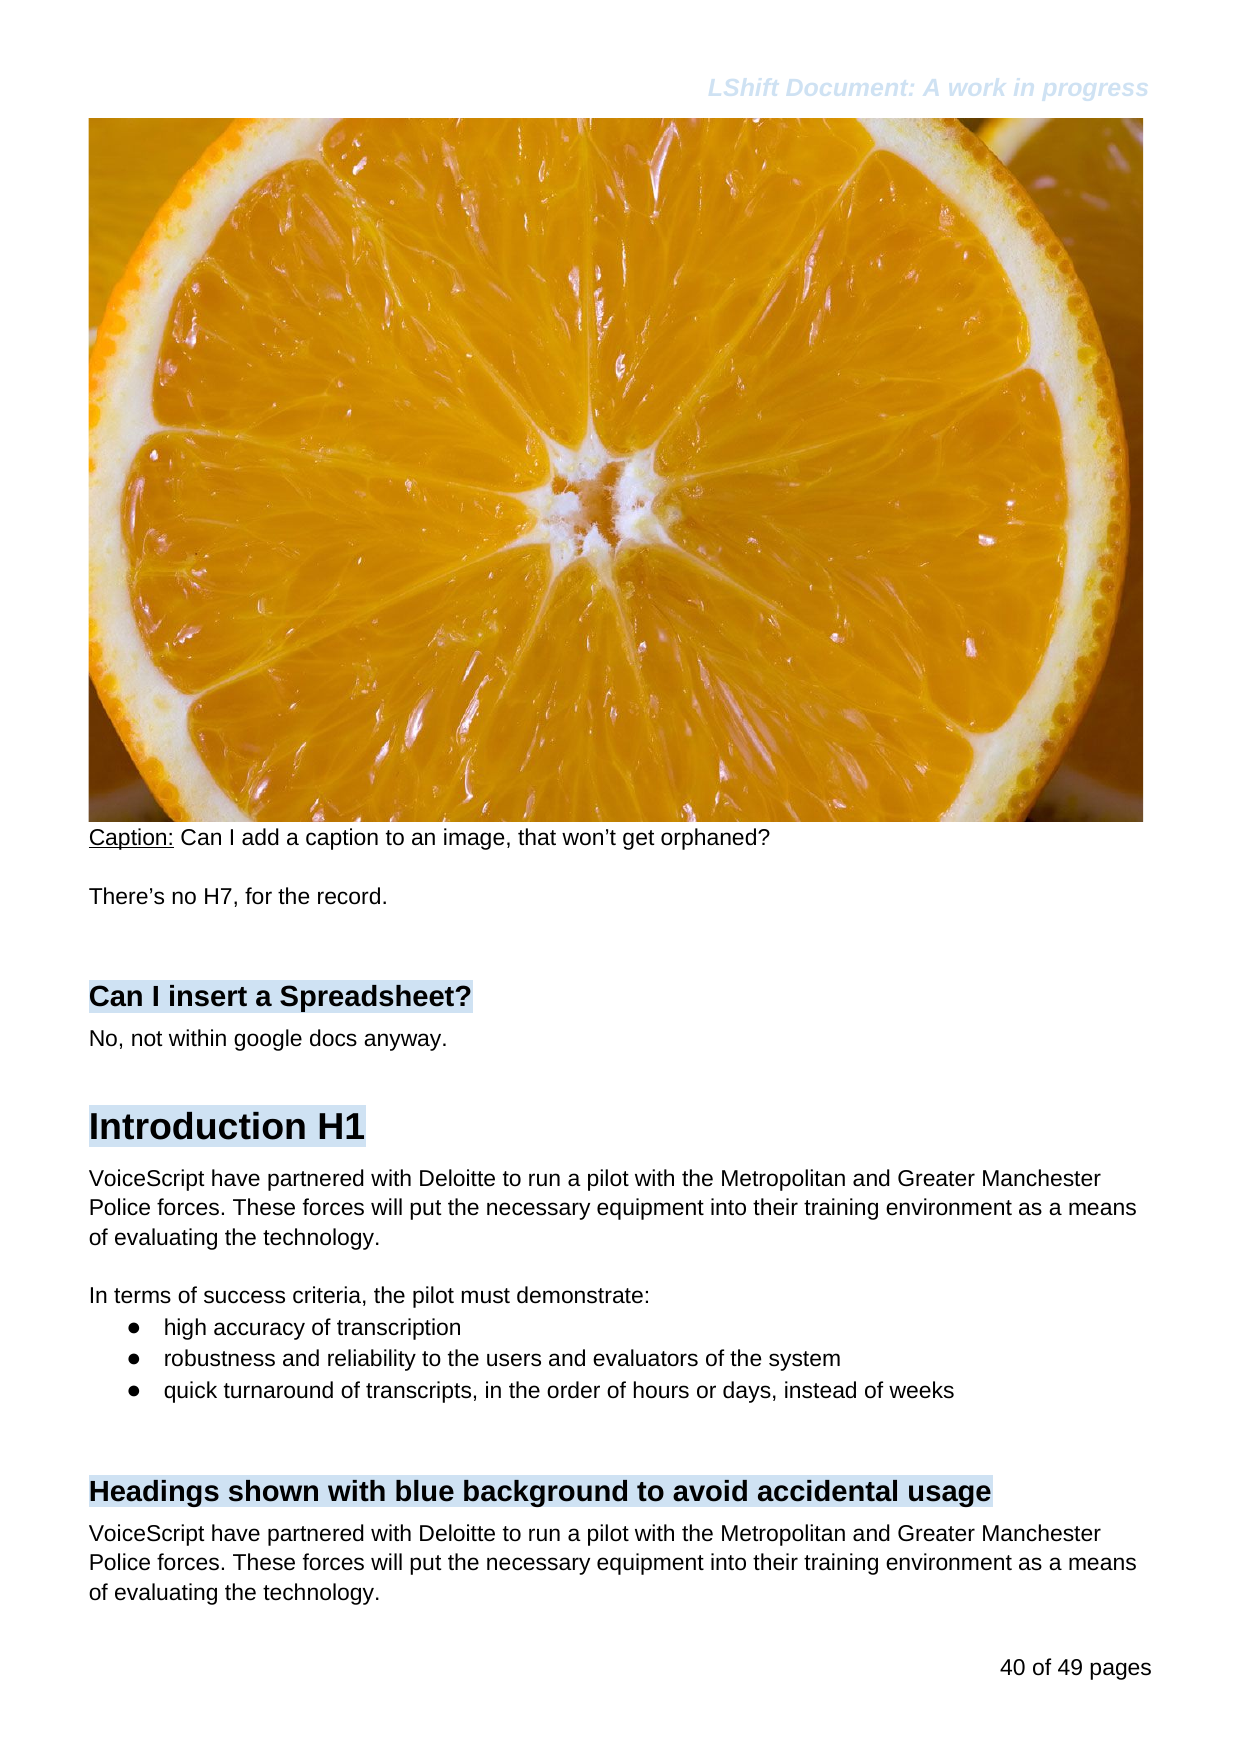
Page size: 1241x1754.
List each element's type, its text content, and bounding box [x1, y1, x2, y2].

text No, not within google docs anyway. [88, 1026, 1152, 1051]
text There’s no H7, for the record. [88, 884, 1152, 909]
list robustness and reliability to the users and evaluators of the system [126, 1344, 1152, 1372]
subtitle Introduction H1 [366, 1105, 1152, 1147]
subtitle Can I insert a Spreadsheet? [473, 980, 1152, 1013]
subtitle Headings shown with blue background to avoid accidental usage [993, 1475, 1152, 1507]
text Caption: Can I add a caption to an image, that won’t get orphaned? [88, 825, 1152, 851]
text In terms of success criteria, the pilot must demonstrate: [88, 1283, 1152, 1309]
text VoiceScript have partnered with Deloitte to run a pilot with the Metropolitan and Greater Manchester Police forces. These forces will put the necessary equipment into their training environment as a means of evaluating the technology. [88, 1166, 1152, 1250]
text VoiceScript have partnered with Deloitte to run a pilot with the Metropolitan and Greater Manchester Police forces. These forces will put the necessary equipment into their training environment as a means of evaluating the technology. [88, 1521, 1152, 1605]
list quick turnaround of transcripts, in the order of hours or days, instead of weeks [126, 1376, 1152, 1404]
list high accuracy of transcription [126, 1313, 1152, 1340]
picture [88, 118, 1144, 822]
